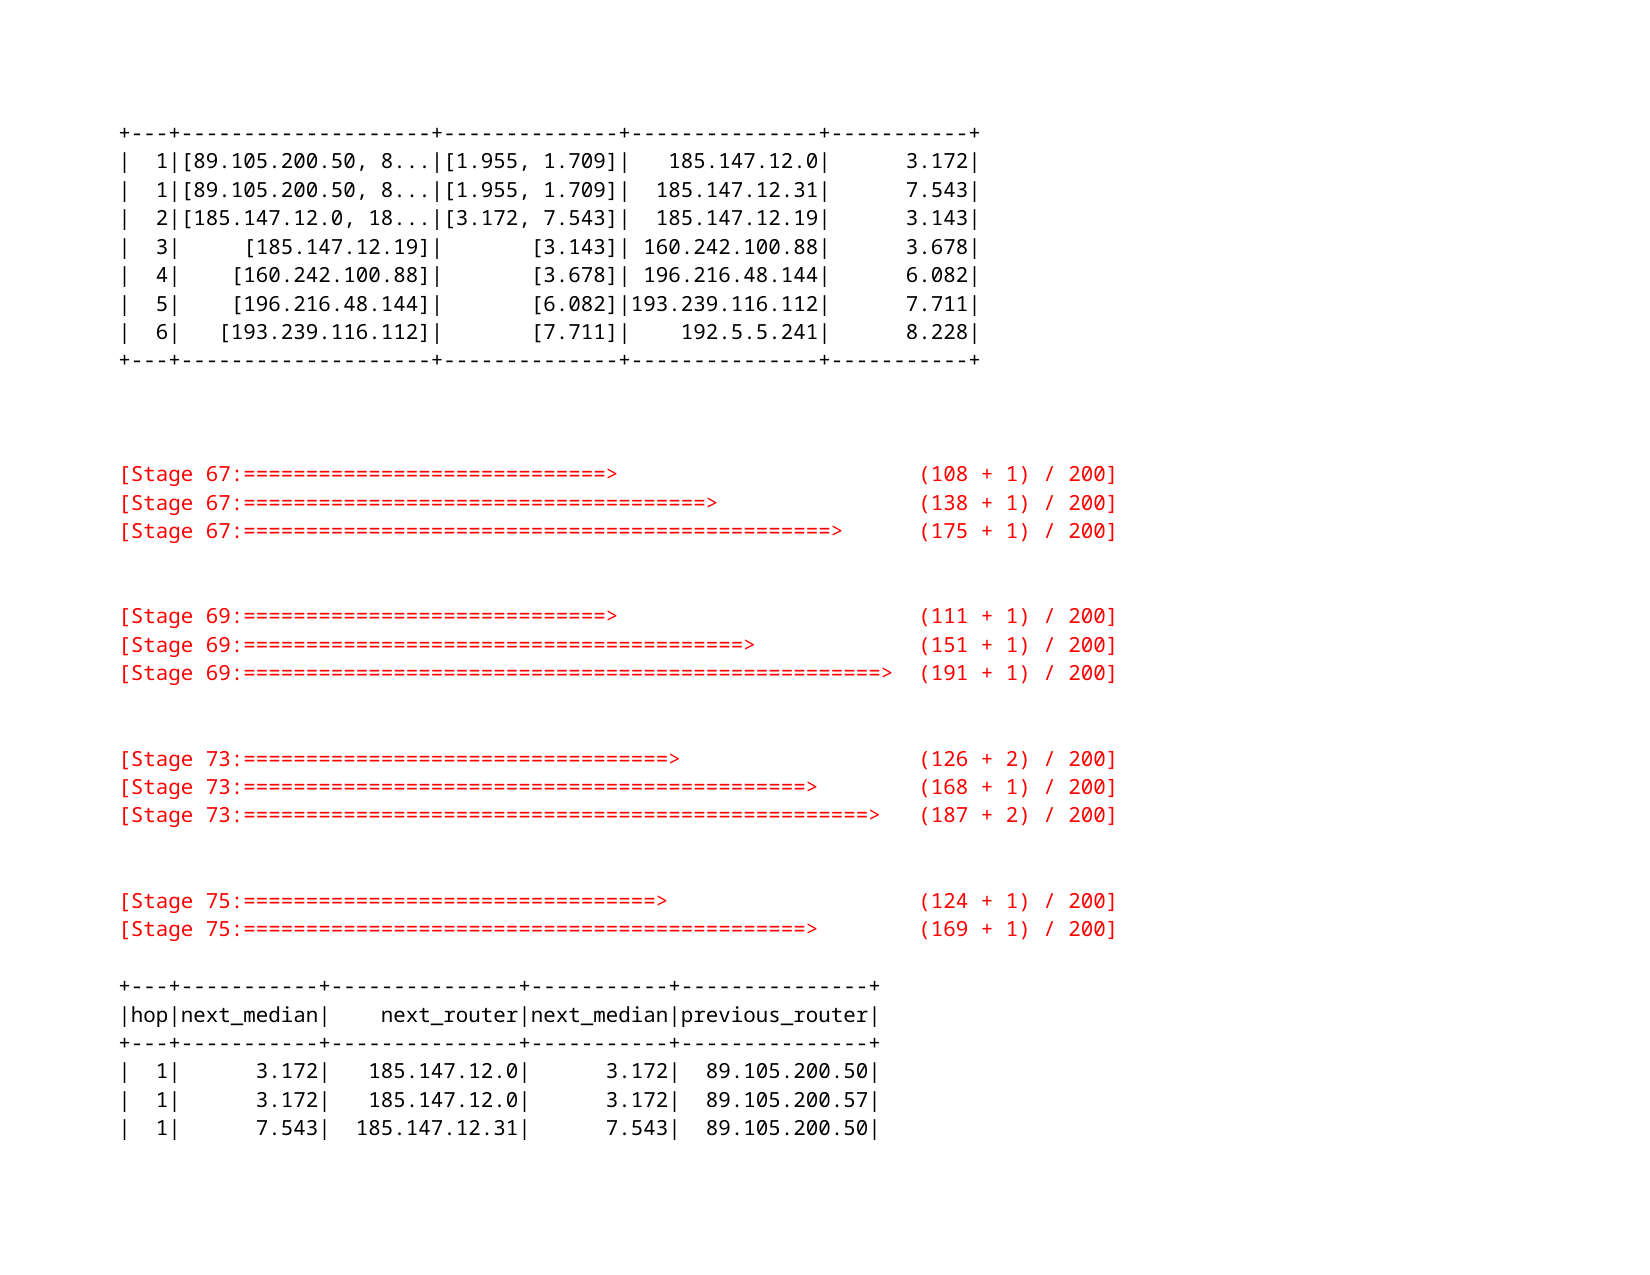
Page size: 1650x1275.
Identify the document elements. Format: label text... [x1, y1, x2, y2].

text |hop|next_median| next_router|next_median|previous_router| [118, 1000, 1532, 1028]
text | 1|[89.105.200.50, 8...|[1.955, 1.709]| 185.147.12.0| 3.172| [118, 147, 1532, 175]
text [Stage 69:===================================================> (191 + 1) / 200] [118, 658, 1532, 687]
text +---+--------------------+--------------+---------------+-----------+ [118, 346, 1532, 374]
text [Stage 67:=====================================> (138 + 1) / 200] [118, 488, 1532, 516]
text | 3| [185.147.12.19]| [3.143]| 160.242.100.88| 3.678| [118, 232, 1532, 260]
text [Stage 75:=================================> (124 + 1) / 200] [118, 886, 1532, 914]
text | 1| 3.172| 185.147.12.0| 3.172| 89.105.200.57| [118, 1085, 1532, 1113]
text [Stage 69:========================================> (151 + 1) / 200] [118, 630, 1532, 658]
text | 4| [160.242.100.88]| [3.678]| 196.216.48.144| 6.082| [118, 260, 1532, 289]
text [Stage 67:=============================> (108 + 1) / 200] [118, 459, 1532, 488]
text [Stage 73:==================================> (126 + 2) / 200] [118, 744, 1532, 772]
text | 1| 7.543| 185.147.12.31| 7.543| 89.105.200.50| [118, 1113, 1532, 1142]
text | 1|[89.105.200.50, 8...|[1.955, 1.709]| 185.147.12.31| 7.543| [118, 175, 1532, 203]
text [Stage 75:=============================================> (169 + 1) / 200] [118, 914, 1532, 943]
text | 5| [196.216.48.144]| [6.082]|193.239.116.112| 7.711| [118, 289, 1532, 317]
text +---+-----------+---------------+-----------+---------------+ [118, 1028, 1532, 1057]
text [Stage 69:=============================> (111 + 1) / 200] [118, 602, 1532, 630]
text [Stage 67:===============================================> (175 + 1) / 200] [118, 516, 1532, 545]
text +---+-----------+---------------+-----------+---------------+ [118, 971, 1532, 1000]
text [Stage 73:=============================================> (168 + 1) / 200] [118, 772, 1532, 801]
text [Stage 73:==================================================> (187 + 2) / 200] [118, 801, 1532, 829]
text | 2|[185.147.12.0, 18...|[3.172, 7.543]| 185.147.12.19| 3.143| [118, 203, 1532, 232]
text | 6| [193.239.116.112]| [7.711]| 192.5.5.241| 8.228| [118, 317, 1532, 346]
text | 1| 3.172| 185.147.12.0| 3.172| 89.105.200.50| [118, 1057, 1532, 1085]
text +---+--------------------+--------------+---------------+-----------+ [118, 118, 1532, 147]
